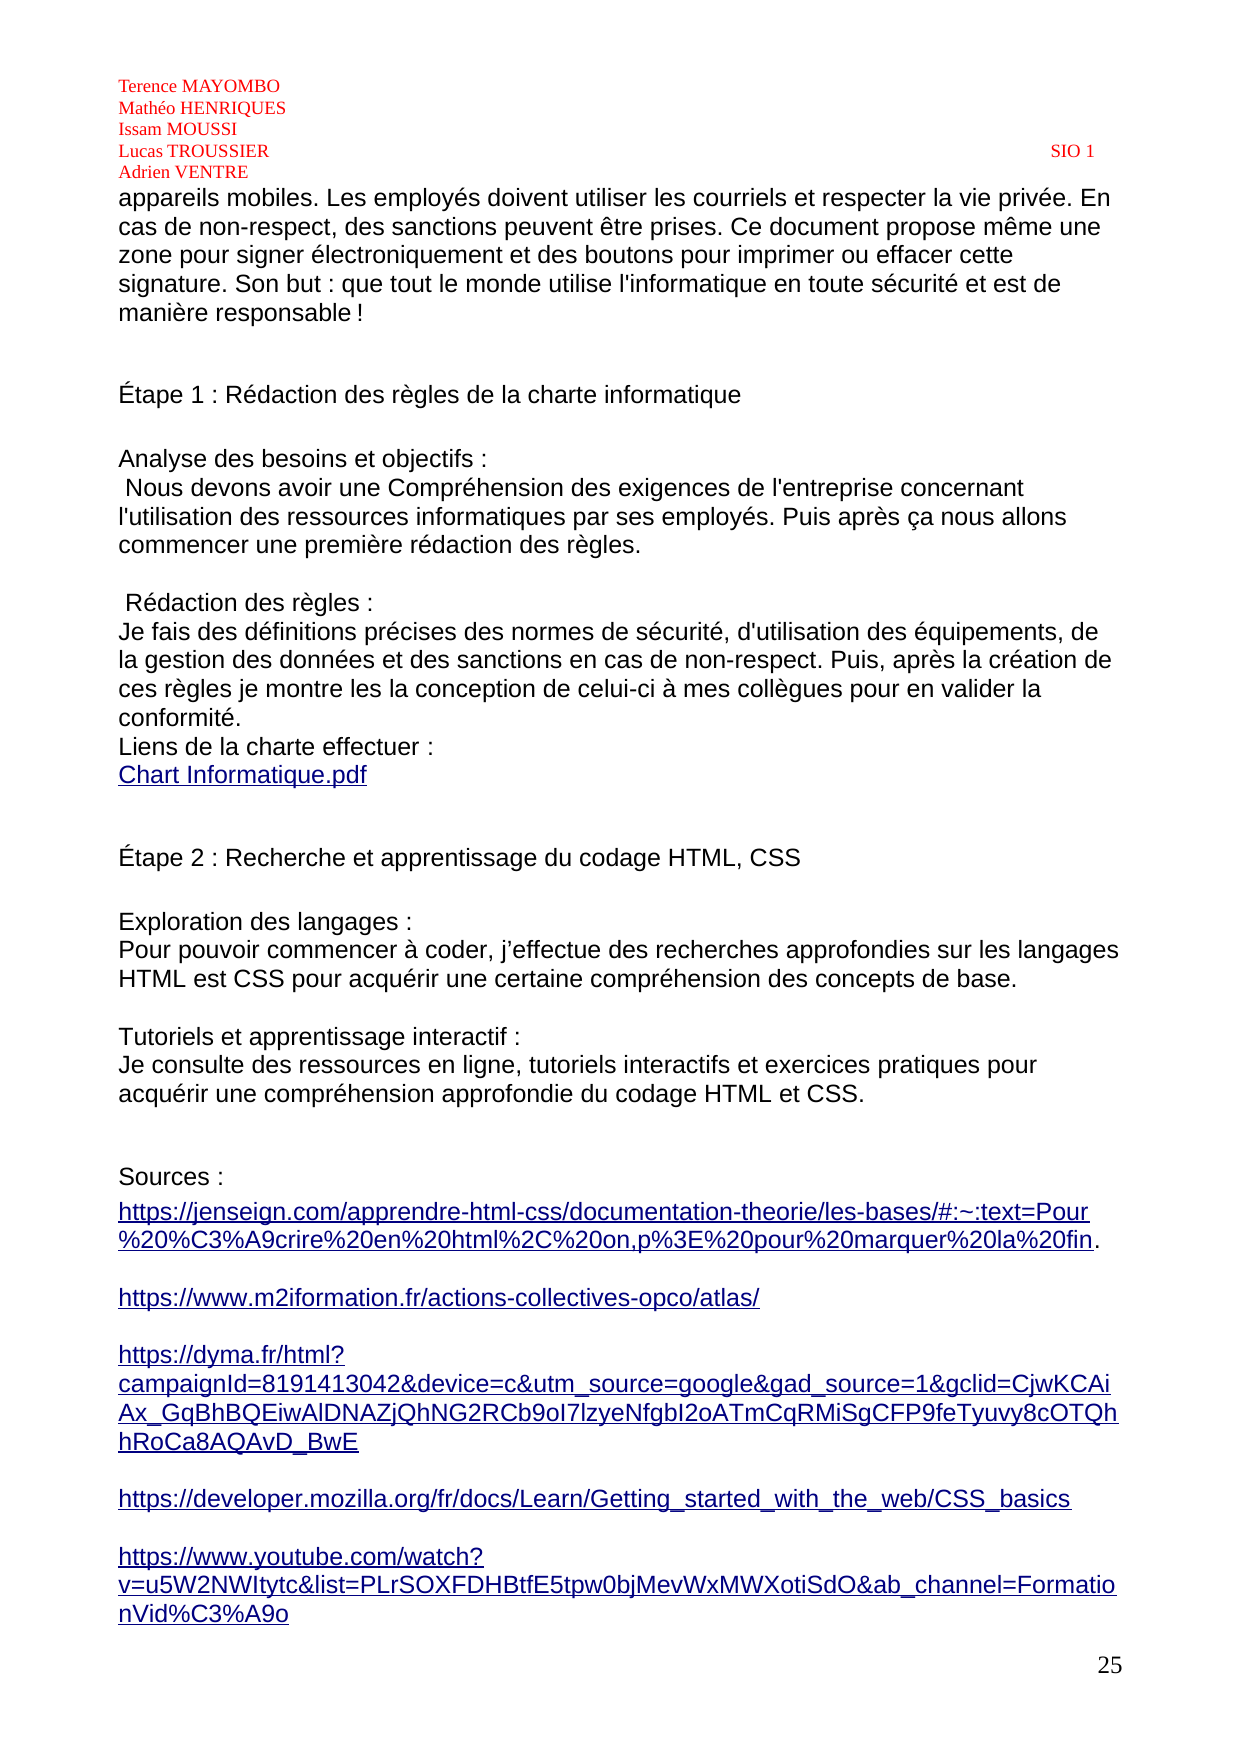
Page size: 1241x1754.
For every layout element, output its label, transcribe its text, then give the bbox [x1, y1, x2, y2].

text https://dyma.fr/html?campaignId=8191413042&device=c&utm_source=google&gad_source=1&gclid=CjwKCAiAx_GqBhBQEiwAlDNAZjQhNG2RCb9oI7lzyeNfgbI2oATmCqRMiSgCFP9feTyuvy8cOTQhhRoCa8AQAvD_BwE [118, 1340, 1122, 1455]
subtitle Étape 2 : Recherche et apprentissage du codage HTML, CSS [118, 843, 1122, 872]
text https://www.m2iformation.fr/actions-collectives-opco/atlas/ [118, 1283, 1122, 1312]
text Je fais des définitions précises des normes de sécurité, d'utilisation des équipements, de la gestion des données et des sanctions en cas de non-respect. Puis, après la création de ces règles je montre les la conception de celui-ci à mes collègues pour en valider la conformité. [118, 617, 1122, 732]
subtitle Étape 1 : Rédaction des règles de la charte informatique [118, 380, 1122, 409]
text https://developer.mozilla.org/fr/docs/Learn/Getting_started_with_the_web/CSS_basics [118, 1484, 1122, 1513]
text Tutoriels et apprentissage interactif : [118, 1022, 1122, 1050]
text Nous devons avoir une Compréhension des exigences de l'entreprise concernant l'utilisation des ressources informatiques par ses employés. Puis après ça nous allons commencer une première rédaction des règles. [118, 473, 1122, 559]
text https://www.youtube.com/watch?v=u5W2NWItytc&list=PLrSOXFDHBtfE5tpw0bjMevWxMWXotiSdO&ab_channel=FormationVid%C3%A9o [118, 1542, 1122, 1628]
text Liens de la charte effectuer : [118, 732, 1122, 760]
text https://jenseign.com/apprendre-html-css/documentation-theorie/les-bases/#:~:text=Pour%20%C3%A9crire%20en%20html%2C%20on,p%3E%20pour%20marquer%20la%20fin. [118, 1197, 1122, 1254]
text Pour pouvoir commencer à coder, j’effectue des recherches approfondies sur les langages HTML est CSS pour acquérir une certaine compréhension des concepts de base. [118, 935, 1122, 993]
text appareils mobiles. Les employés doivent utiliser les courriels et respecter la vie privée. En cas de non-respect, des sanctions peuvent être prises. Ce document propose même une zone pour signer électroniquement et des boutons pour imprimer ou effacer cette signature. Son but : que tout le monde utilise l'informatique en toute sécurité et est de manière responsable ! [118, 183, 1122, 327]
subtitle Sources : [118, 1162, 1122, 1190]
text Analyse des besoins et objectifs : [118, 444, 1122, 473]
text Rédaction des règles : [118, 588, 1122, 617]
text Exploration des langages : [118, 907, 1122, 935]
text Je consulte des ressources en ligne, tutoriels interactifs et exercices pratiques pour acquérir une compréhension approfondie du codage HTML et CSS. [118, 1050, 1122, 1108]
text Chart Informatique.pdf [118, 760, 1122, 789]
